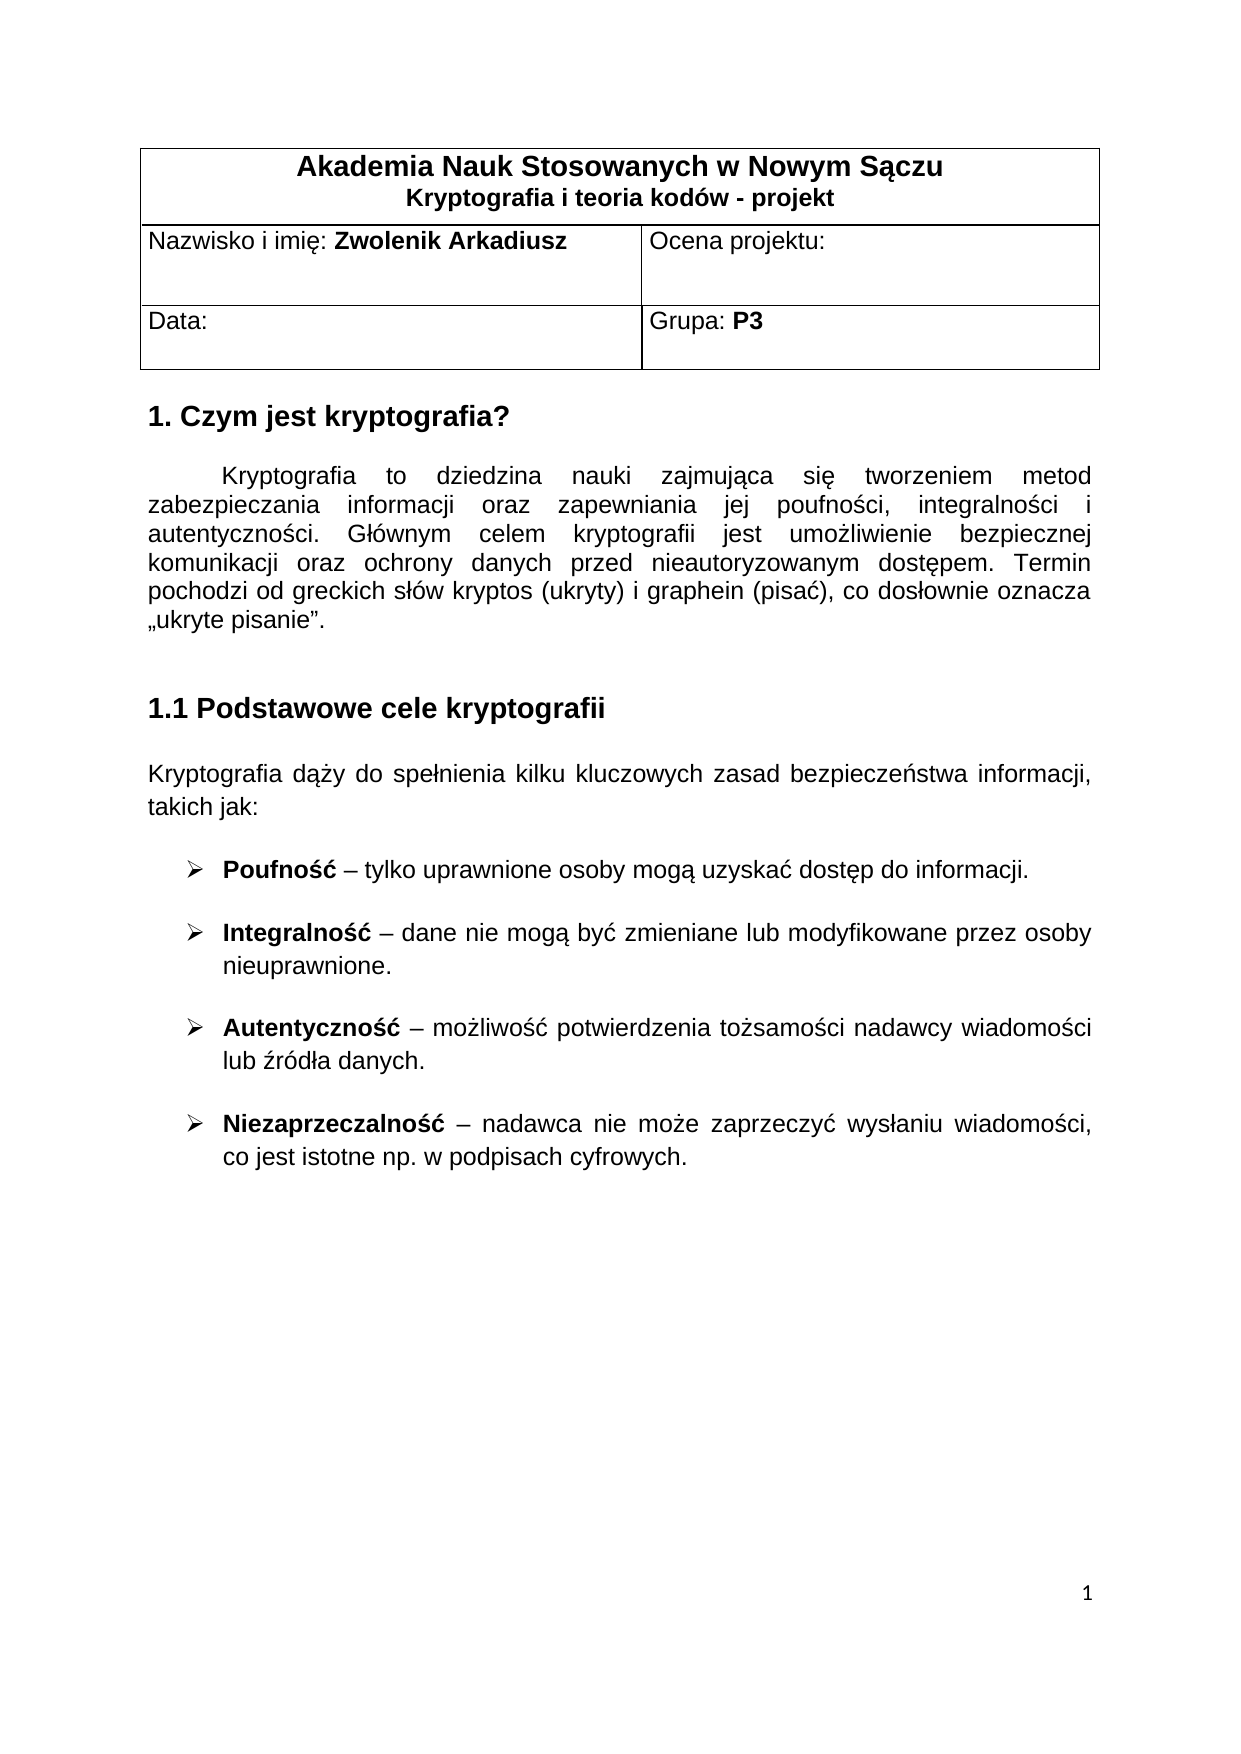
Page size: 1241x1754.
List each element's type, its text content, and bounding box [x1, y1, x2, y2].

table_cell Grupa: P3 [643, 306, 1099, 369]
table_cell Data: [141, 306, 641, 369]
list Poufność – tylko uprawnione osoby mogą uzyskać dostęp do informacji. [185, 855, 1093, 884]
table_cell Nazwisko i imię: Zwolenik Arkadiusz [141, 225, 641, 305]
table_header Akademia Nauk Stosowanych w Nowym Sączu Kryptografia i teoria kodów - projekt [141, 149, 1099, 224]
text Kryptografia dąży do spełnienia kilku kluczowych zasad bezpieczeństwa informacji, takich jak: [148, 759, 1093, 821]
text 1.1 Podstawowe cele kryptografii [148, 691, 1093, 725]
table_cell Ocena projektu: [642, 226, 1099, 305]
text Kryptografia to dziedzina nauki zajmująca się tworzeniem metod zabezpieczania informacji oraz zapewniania jej poufności, integralności i autentyczności. Głównym celem kryptografii jest umożliwienie bezpiecznej komunikacji oraz ochrony danych przed nieautoryzowanym dostępem. Termin pochodzi od greckich słów kryptos (ukryty) i graphein (pisać), co dosłownie oznacza „ukryte pisanie”. [148, 461, 1093, 634]
list Niezaprzeczalność – nadawca nie może zaprzeczyć wysłaniu wiadomości, co jest istotne np. w podpisach cyfrowych. [185, 1109, 1093, 1171]
list Autentyczność – możliwość potwierdzenia tożsamości nadawcy wiadomości lub źródła danych. [185, 1013, 1093, 1075]
text 1. Czym jest kryptografia? [148, 399, 1093, 433]
list Integralność – dane nie mogą być zmieniane lub modyfikowane przez osoby nieuprawnione. [185, 917, 1093, 979]
